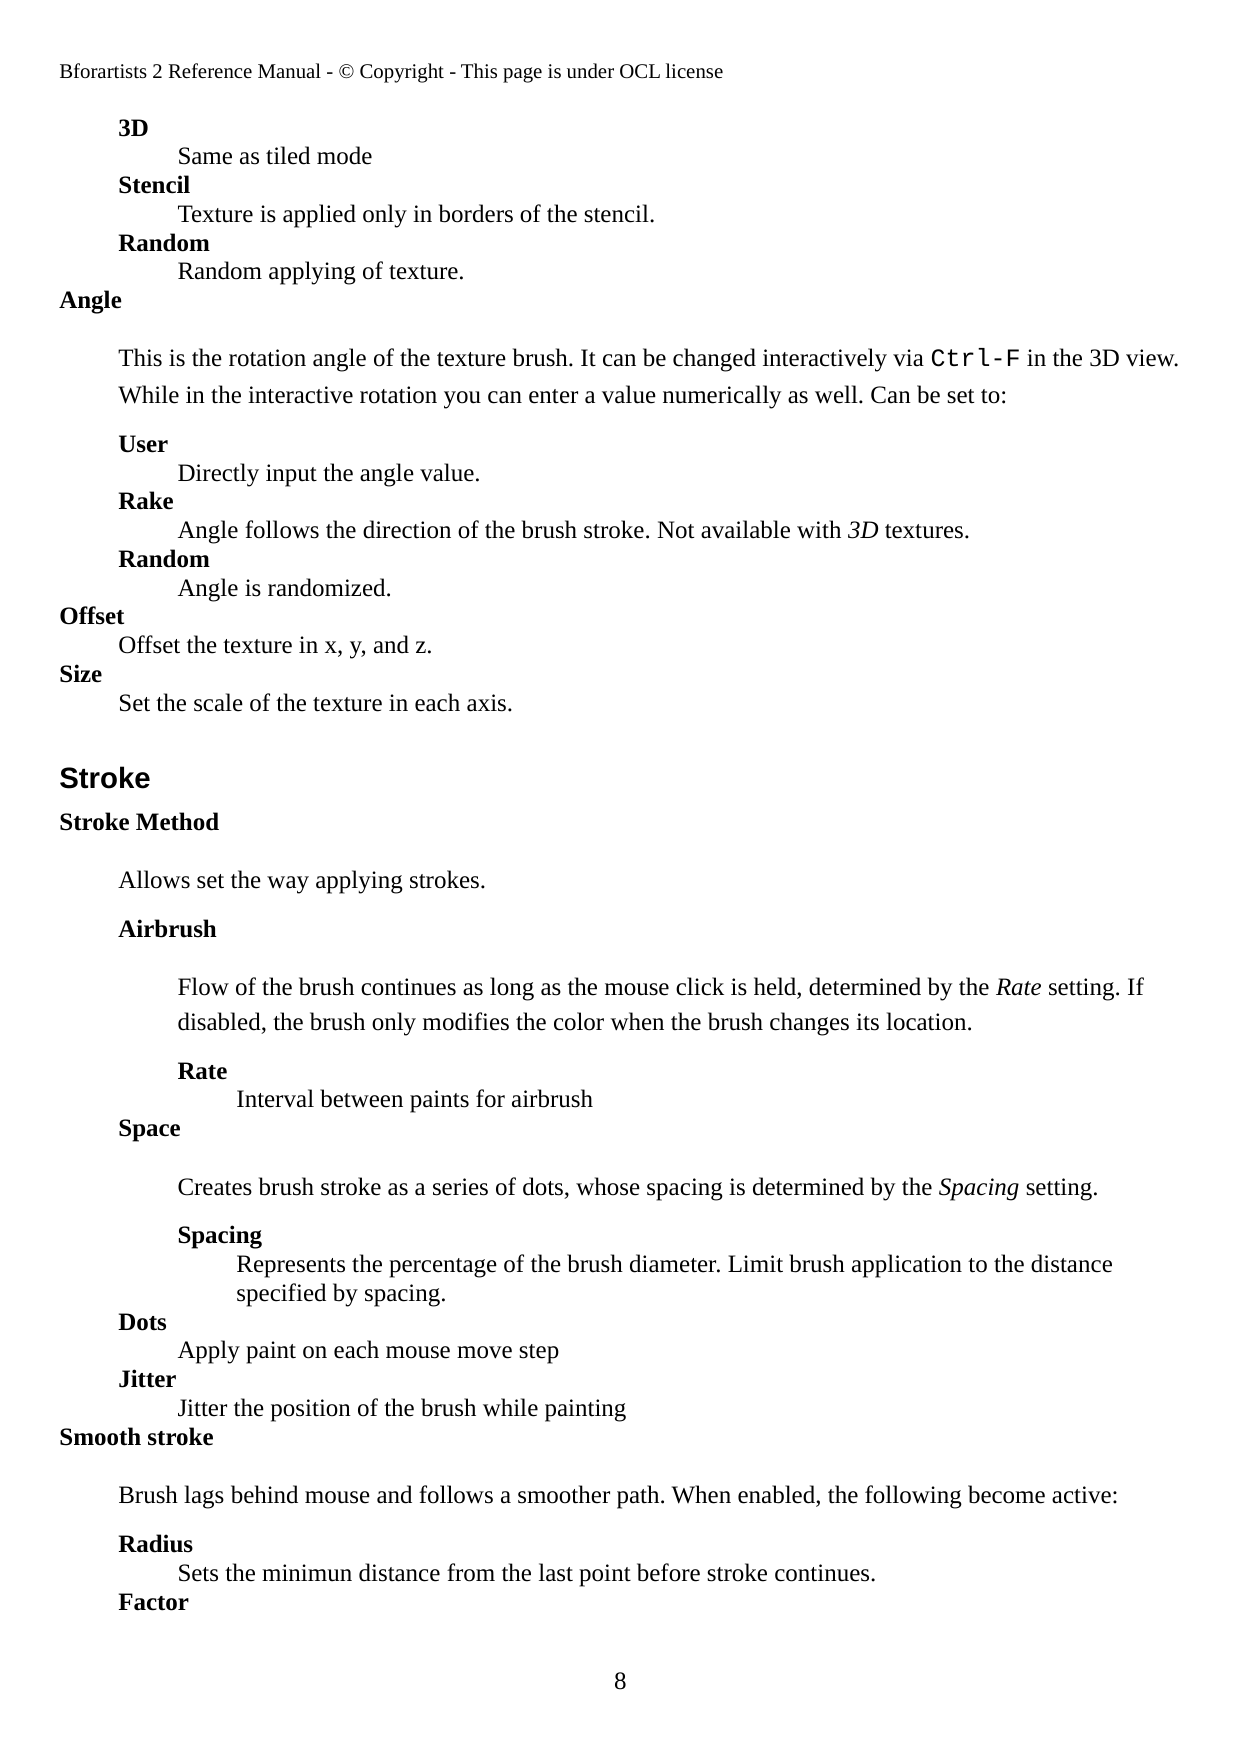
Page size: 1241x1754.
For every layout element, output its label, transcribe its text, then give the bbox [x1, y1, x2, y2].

subtitle Airbrush [118, 914, 1181, 943]
subtitle Angle [59, 285, 1181, 314]
text Creates brush stroke as a series of dots, whose spacing is determined by the Spacing setting. [177, 1172, 1181, 1200]
list Angle is randomized. [177, 573, 1181, 601]
subtitle Rate [177, 1056, 1181, 1084]
subtitle Radius [118, 1529, 1181, 1558]
list Angle follows the direction of the brush stroke. Not available with 3D textures. [177, 515, 1181, 544]
subtitle Stroke [59, 761, 1181, 794]
subtitle Space [118, 1113, 1181, 1142]
list Interval between paints for airbrush [236, 1084, 1181, 1113]
text Allows set the way applying strokes. [118, 865, 1181, 894]
subtitle Factor [118, 1587, 1181, 1615]
subtitle Random [118, 544, 1181, 573]
list Texture is applied only in borders of the stencil. [177, 199, 1181, 228]
subtitle Rake [118, 486, 1181, 515]
subtitle Offset [59, 601, 1181, 630]
subtitle Stencil [118, 170, 1181, 199]
subtitle Random [118, 228, 1181, 256]
list Jitter the position of the brush while painting [177, 1393, 1181, 1422]
list Directly input the angle value. [177, 458, 1181, 486]
subtitle Smooth stroke [59, 1422, 1181, 1451]
list Apply paint on each mouse move step [177, 1336, 1181, 1364]
text This is the rotation angle of the texture brush. It can be changed interactively via Ctrl-F in the 3D view. While in the interactive rotation you can enter a value numerically as well. Can be set to: [118, 343, 1181, 409]
subtitle Jitter [118, 1364, 1181, 1393]
text Brush lags behind mouse and follows a smoother path. When enabled, the following become active: [118, 1480, 1181, 1509]
text Flow of the brush continues as long as the mouse click is held, determined by the Rate setting. If disabled, the brush only modifies the color when the brush changes its location. [177, 972, 1181, 1036]
subtitle Dots [118, 1307, 1181, 1336]
list Set the scale of the texture in each axis. [118, 688, 1181, 716]
subtitle 3D [118, 113, 1181, 141]
subtitle Size [59, 659, 1181, 688]
list Random applying of texture. [177, 256, 1181, 285]
subtitle User [118, 429, 1181, 458]
subtitle Spacing [177, 1221, 1181, 1249]
list Sets the minimun distance from the last point before stroke continues. [177, 1558, 1181, 1587]
list Represents the percentage of the brush diameter. Limit brush application to the distance specified by spacing. [236, 1249, 1181, 1307]
list Same as tiled mode [177, 141, 1181, 170]
list Offset the texture in x, y, and z. [118, 630, 1181, 659]
subtitle Stroke Method [59, 807, 1181, 836]
